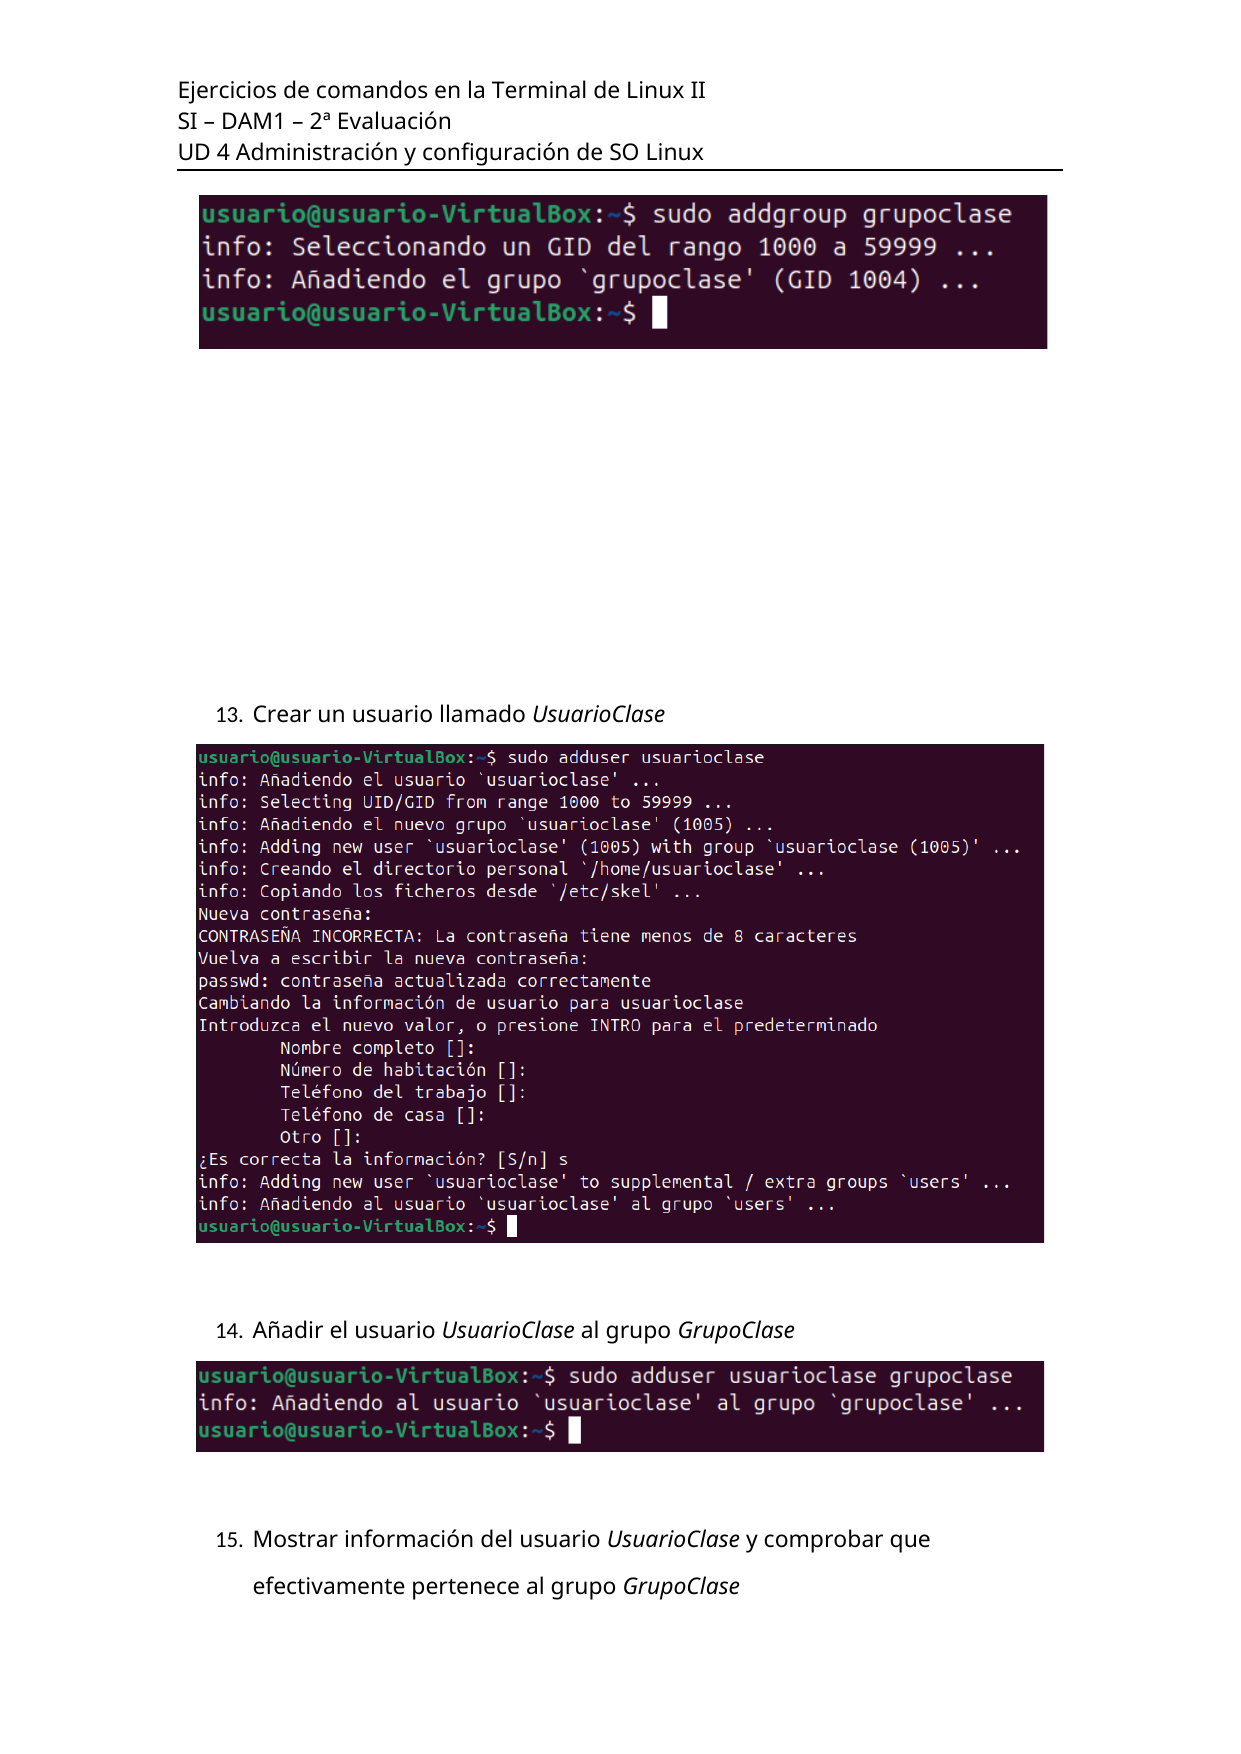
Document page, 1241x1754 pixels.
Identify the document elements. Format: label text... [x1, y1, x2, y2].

list Añadir el usuario UsuarioClase al grupo GrupoClase [215, 1314, 1063, 1345]
picture [196, 744, 1045, 1243]
list Mostrar información del usuario UsuarioClase y comprobar que efectivamente pertenece al grupo GrupoClase [215, 1523, 1063, 1601]
picture [199, 195, 1048, 349]
list Crear un usuario llamado UsuarioClase [215, 698, 1063, 729]
picture [196, 1361, 1045, 1452]
